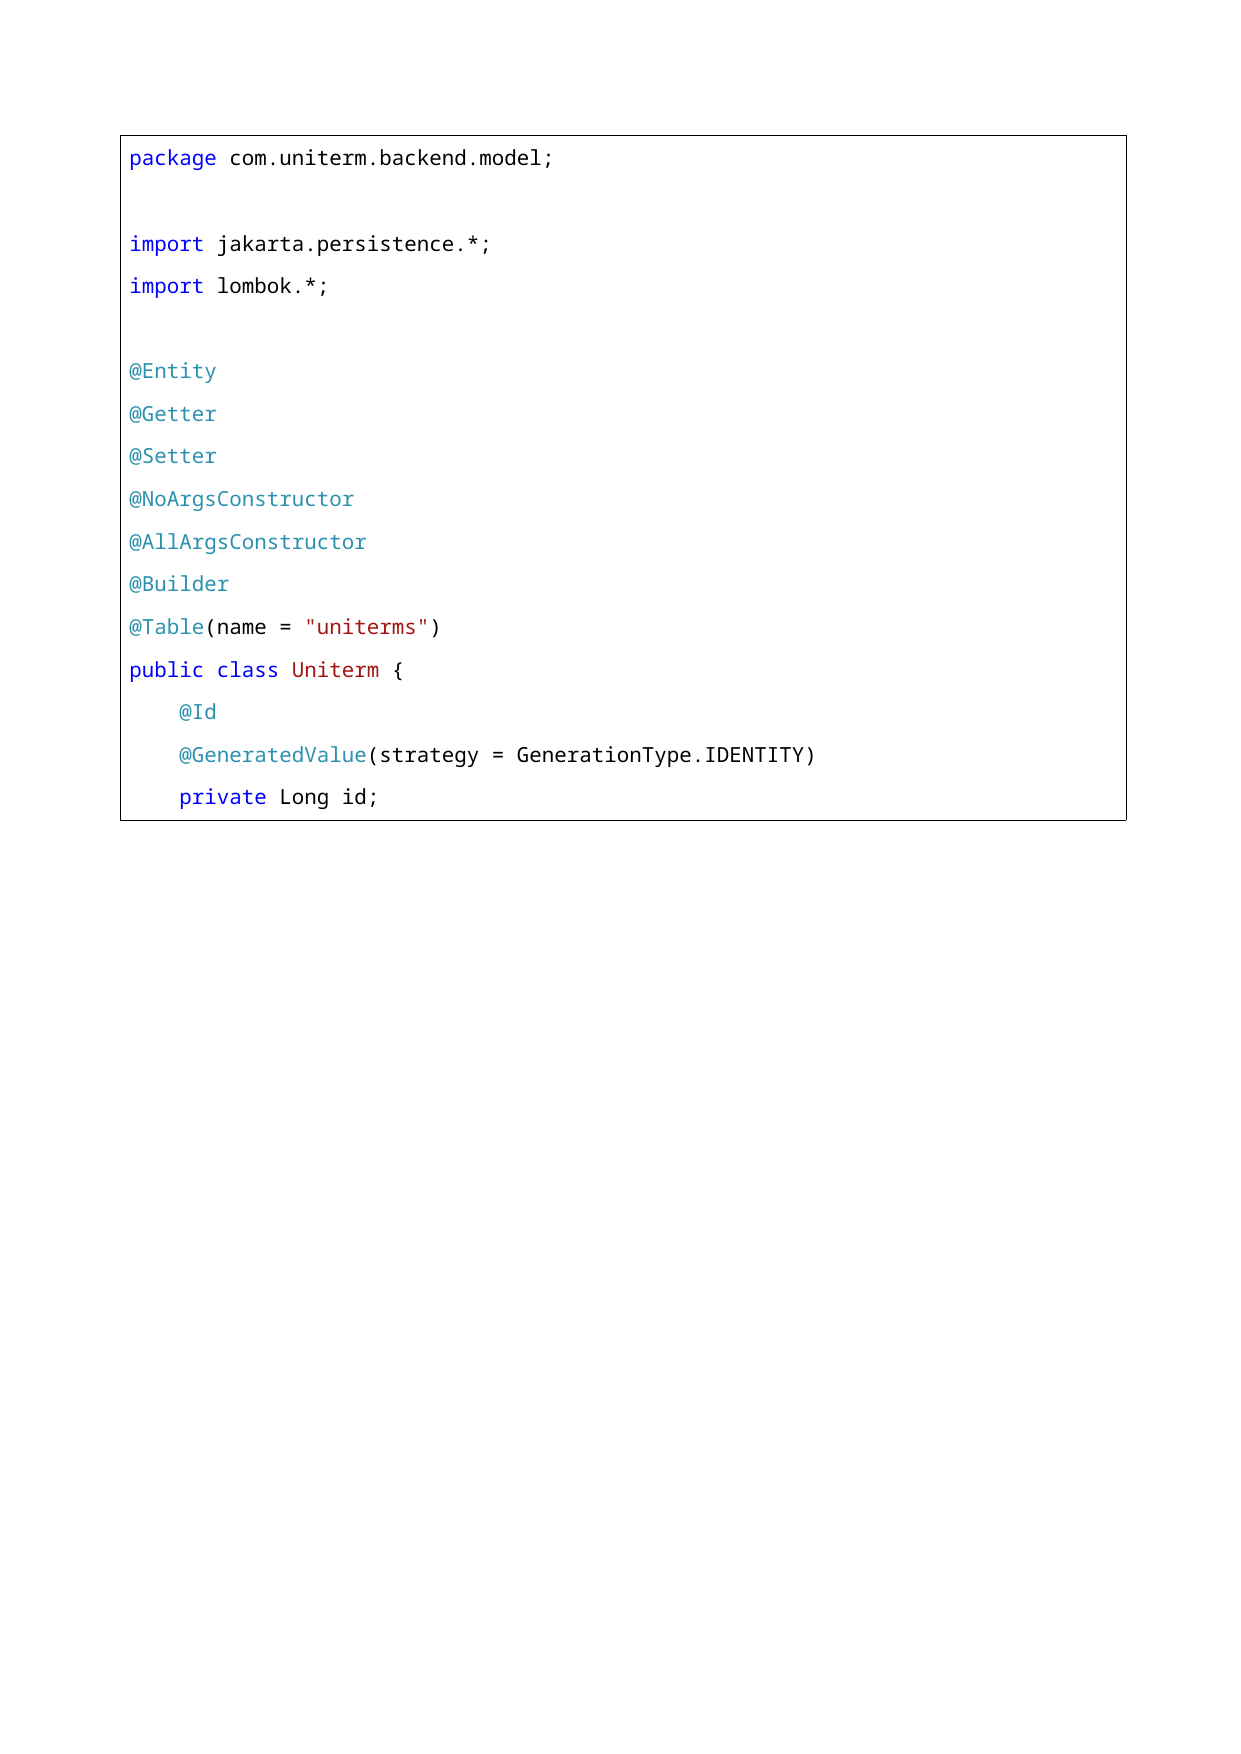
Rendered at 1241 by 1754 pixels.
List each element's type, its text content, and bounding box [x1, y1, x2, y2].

text @Setter [129, 442, 1117, 470]
text @Getter [129, 399, 1117, 427]
text @Id [129, 697, 1117, 726]
text @NoArgsConstructor [129, 484, 1117, 513]
text package com.uniterm.backend.model; [129, 143, 1117, 172]
text public class Uniterm { [129, 655, 1117, 683]
text import lombok.*; [129, 271, 1117, 300]
text @GeneratedValue(strategy = GenerationType.IDENTITY) [129, 740, 1117, 768]
text @Entity [129, 356, 1117, 385]
text @Table(name = "uniterms") [129, 612, 1117, 641]
text private Long id; [129, 782, 1117, 811]
text import jakarta.persistence.*; [129, 229, 1117, 257]
text @Builder [129, 569, 1117, 598]
text @AllArgsConstructor [129, 527, 1117, 555]
